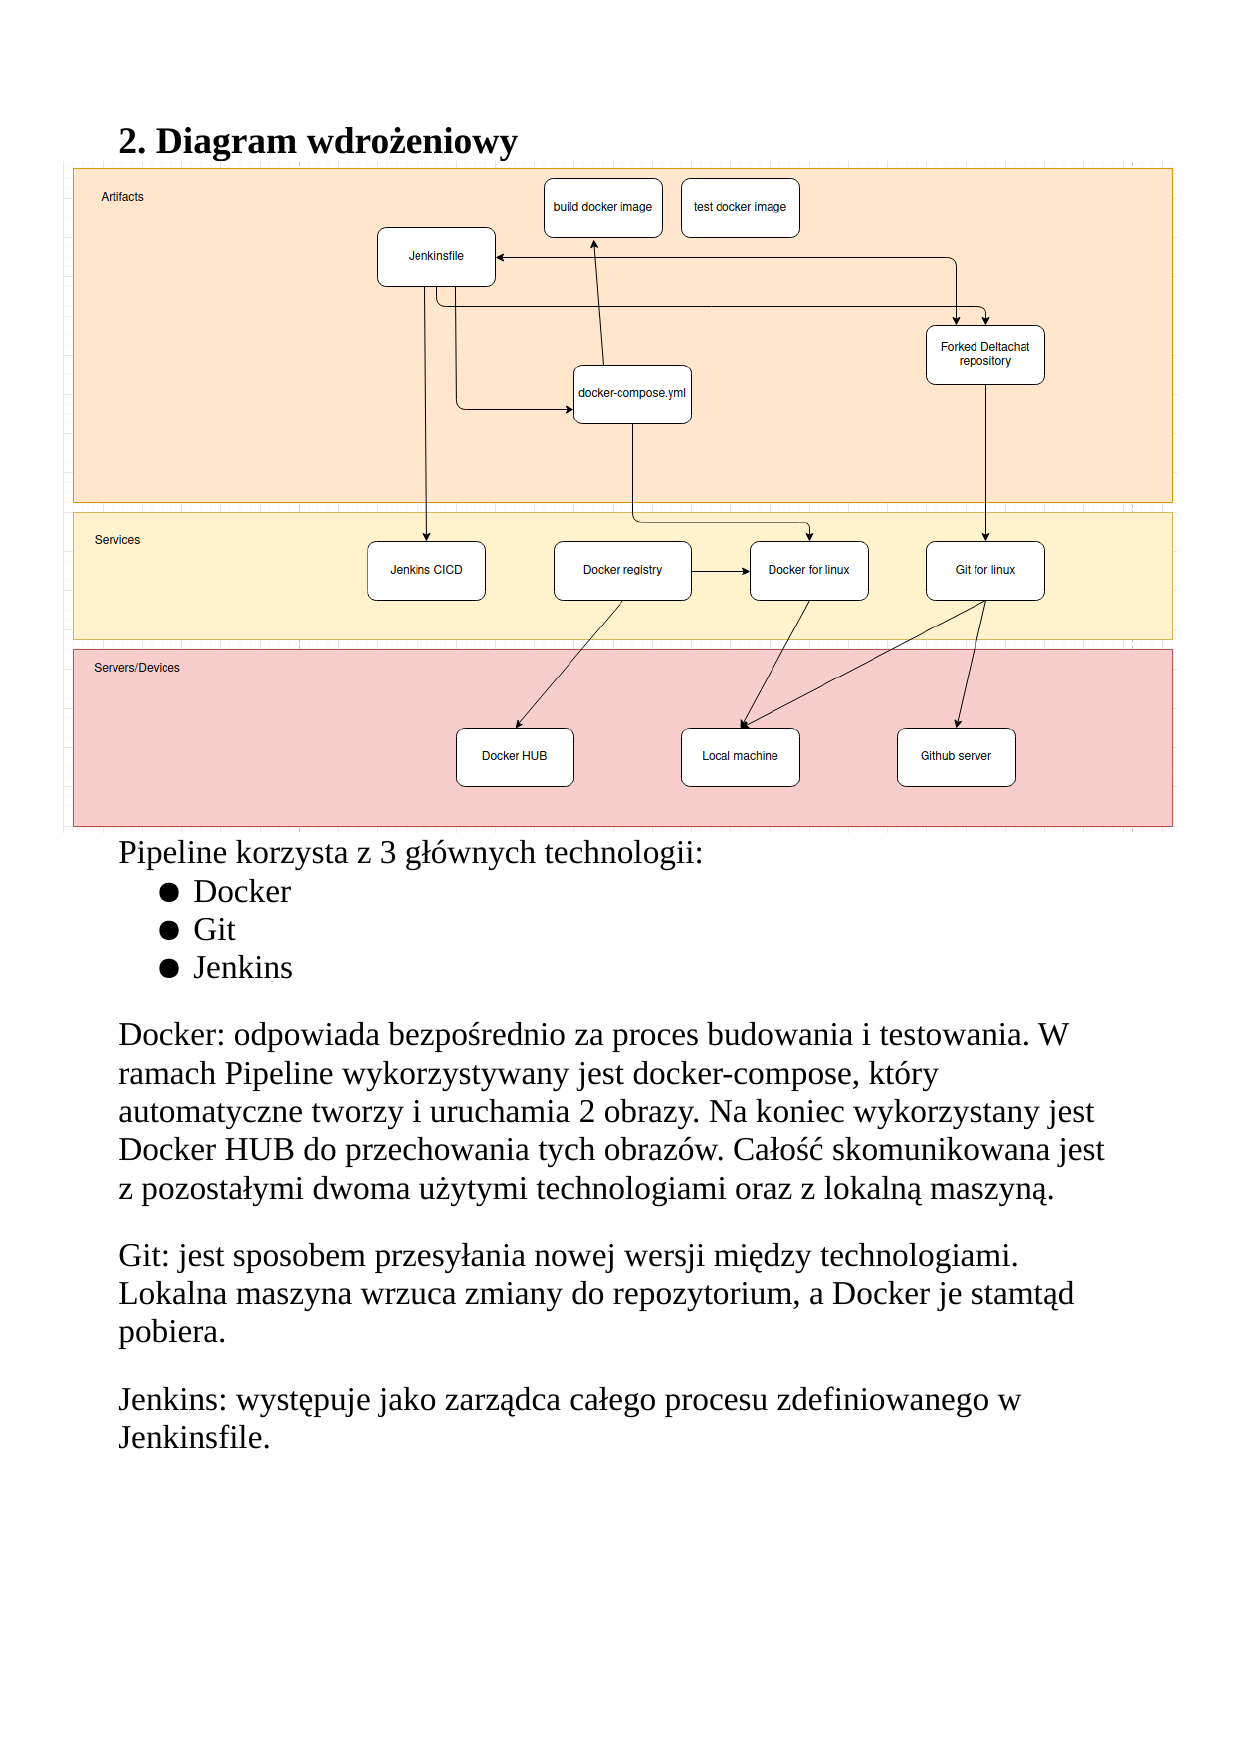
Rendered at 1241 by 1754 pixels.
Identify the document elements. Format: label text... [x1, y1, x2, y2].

text Pipeline korzysta z 3 głównych technologii: [118, 833, 1122, 871]
list Jenkins [156, 947, 1122, 986]
list Docker [156, 871, 1122, 909]
text Git: jest sposobem przesyłania nowej wersji między technologiami. Lokalna maszyna wrzuca zmiany do repozytorium, a Docker je stamtąd pobiera. [118, 1235, 1122, 1350]
text Jenkins: występuje jako zarządca całego procesu zdefiniowanego w Jenkinsfile. [118, 1379, 1122, 1455]
text 2. Diagram wdrożeniowy [118, 118, 1122, 161]
picture [63, 161, 1178, 833]
list Git [156, 909, 1122, 947]
text Docker: odpowiada bezpośrednio za proces budowania i testowania. W ramach Pipeline wykorzystywany jest docker-compose, który automatyczne tworzy i uruchamia 2 obrazy. Na koniec wykorzystany jest Docker HUB do przechowania tych obrazów. Całość skomunikowana jest z pozostałymi dwoma użytymi technologiami oraz z lokalną maszyną. [118, 1014, 1122, 1206]
